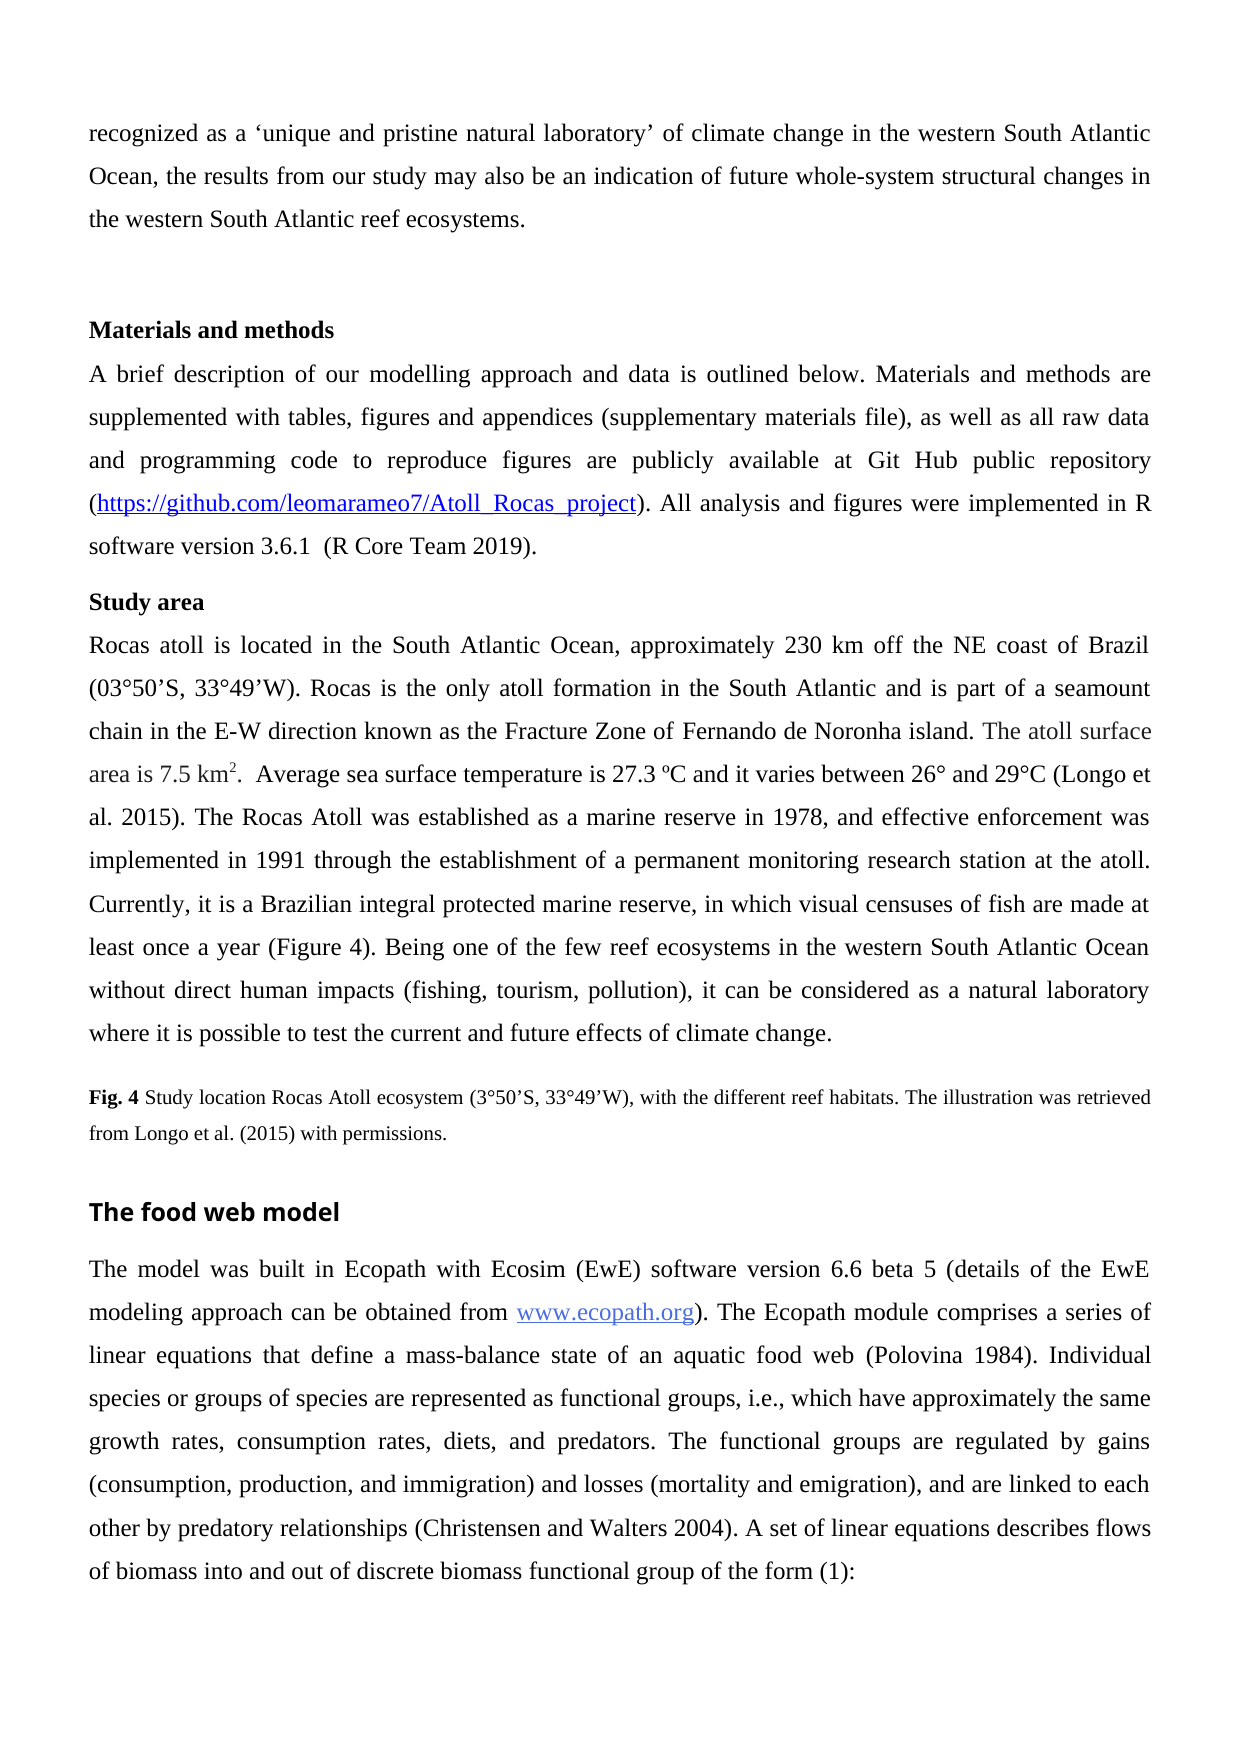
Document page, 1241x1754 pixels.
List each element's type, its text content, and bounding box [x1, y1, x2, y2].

text The food web model [88, 1191, 1152, 1229]
text Materials and methods [88, 316, 1152, 344]
text Fig. 4 Study location Rocas Atoll ecosystem (3°50’S, 33°49’W), with the different reef habitats. The illustration was retrieved from Longo et al. (2015) with permissions. [88, 1085, 1152, 1145]
text recognized as a ‘unique and pristine natural laboratory’ of climate change in the western South Atlantic Ocean, the results from our study may also be an indication of future whole-system structural changes in the western South Atlantic reef ecosystems. [88, 118, 1152, 233]
text Study area [88, 587, 1152, 616]
text A brief description of our modelling approach and data is outlined below. Materials and methods are supplemented with tables, figures and appendices (supplementary materials file), as well as all raw data and programming code to reproduce figures are publicly available at Git Hub public repository (https://github.com/leomarameo7/Atoll_Rocas_project). All analysis and figures were implemented in R software version 3.6.1 (R Core Team 2019). [88, 359, 1152, 560]
text Rocas atoll is located in the South Atlantic Ocean, approximately 230 km off the NE coast of Brazil (03°50’S, 33°49’W). Rocas is the only atoll formation in the South Atlantic and is part of a seamount chain in the E-W direction known as the Fracture Zone of Fernando de Noronha island. The atoll surface area is 7.5 km2. Average sea surface temperature is 27.3 ºC and it varies between 26° and 29°C (Longo et al. 2015). The Rocas Atoll was established as a marine reserve in 1978, and effective enforcement was implemented in 1991 through the establishment of a permanent monitoring research station at the atoll. Currently, it is a Brazilian integral protected marine reserve, in which visual censuses of fish are made at least once a year (Figure 4). Being one of the few reef ecosystems in the western South Atlantic Ocean without direct human impacts (fishing, tourism, pollution), it can be considered as a natural laboratory where it is possible to test the current and future effects of climate change. [88, 630, 1152, 1047]
text The model was built in Ecopath with Ecosim (EwE) software version 6.6 beta 5 (details of the EwE modeling approach can be obtained from www.ecopath.org). The Ecopath module comprises a series of linear equations that define a mass-balance state of an aquatic food web (Polovina 1984). Individual species or groups of species are represented as functional groups, i.e., which have approximately the same growth rates, consumption rates, diets, and predators. The functional groups are regulated by gains (consumption, production, and immigration) and losses (mortality and emigration), and are linked to each other by predatory relationships (Christensen and Walters 2004). A set of linear equations describes flows of biomass into and out of discrete biomass functional group of the form (1): [88, 1254, 1152, 1584]
